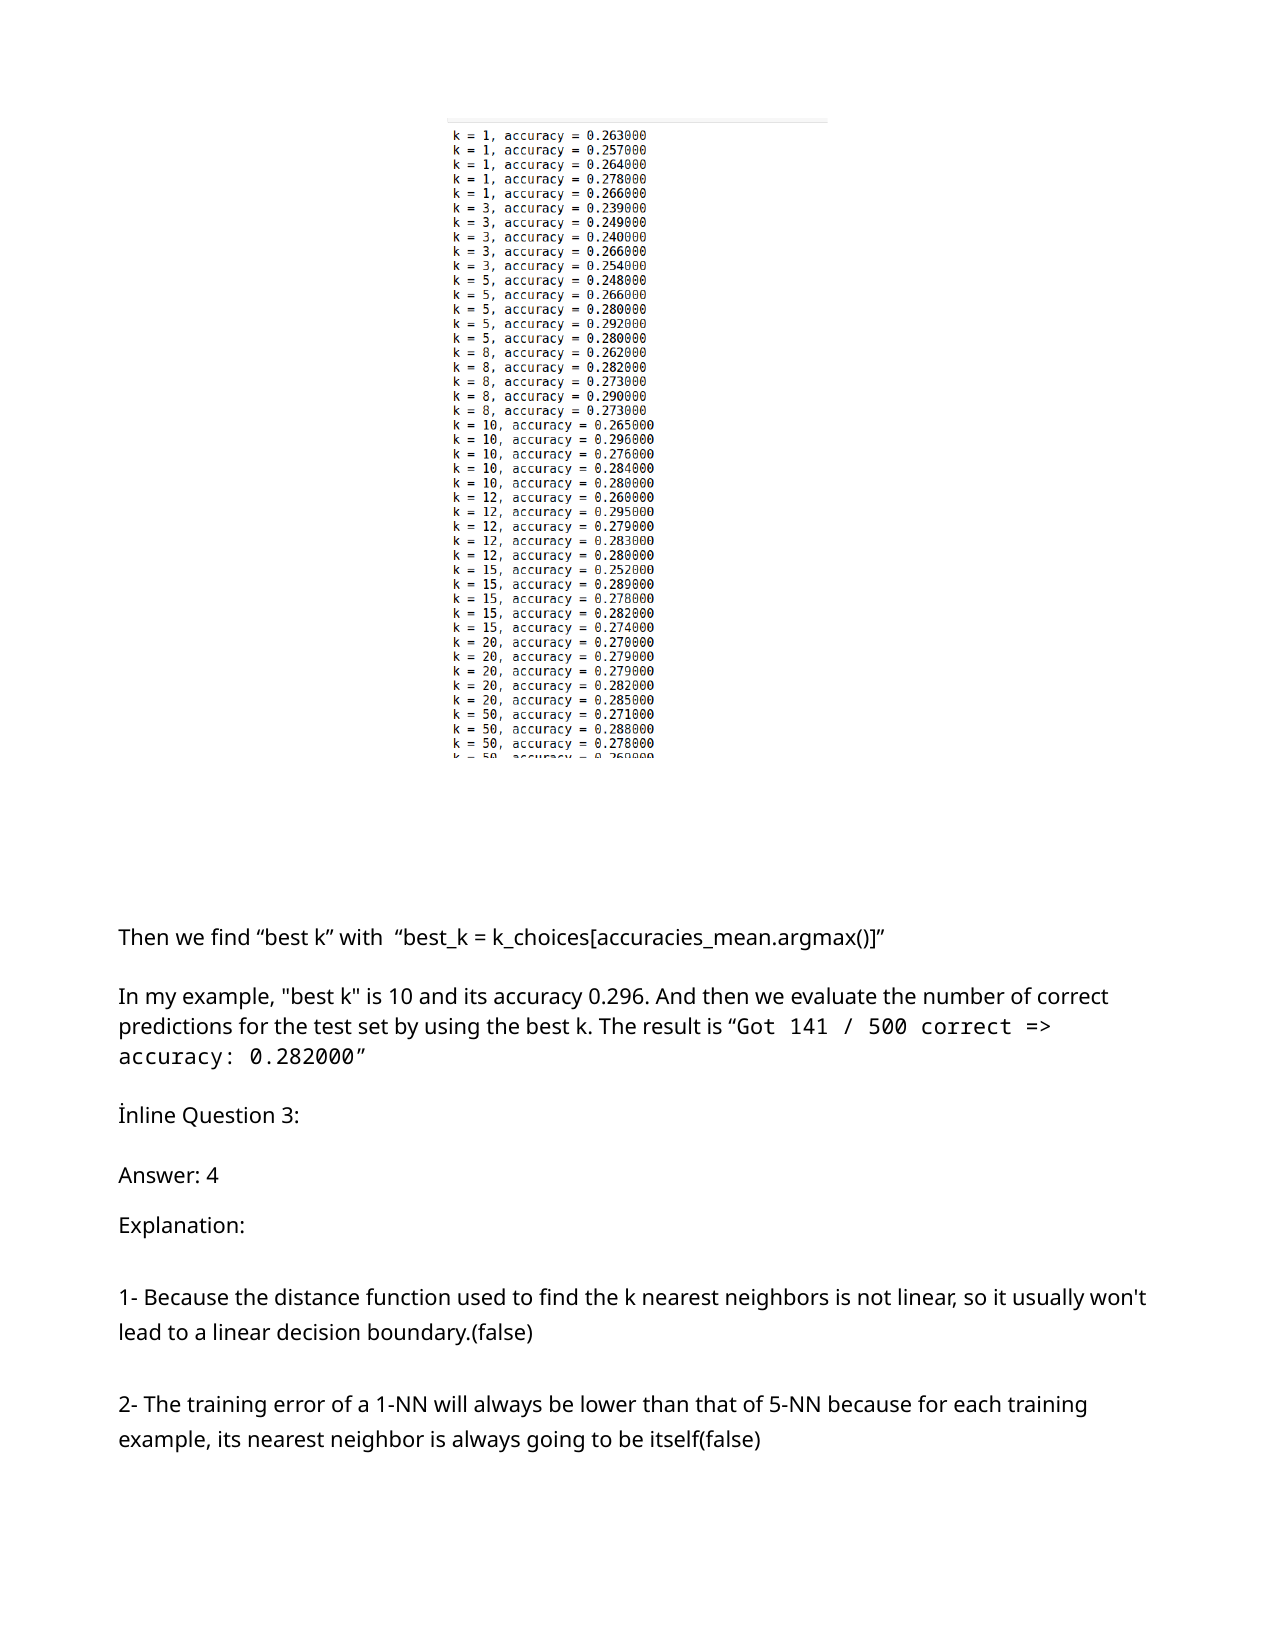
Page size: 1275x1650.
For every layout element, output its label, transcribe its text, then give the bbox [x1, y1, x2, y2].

text Answer: 4 [118, 1160, 1157, 1189]
text 1- Because the distance function used to find the k nearest neighbors is not linear, so it usually won't lead to a linear decision boundary.(false) [118, 1282, 1157, 1347]
text Explanation: [118, 1210, 1157, 1240]
text In my example, "best k" is 10 and its accuracy 0.296. And then we evaluate the number of correct predictions for the test set by using the best k. The result is “Got 141 / 500 correct => accuracy: 0.282000” [118, 981, 1157, 1070]
text Then we find “best k” with “best_k = k_choices[accuracies_mean.argmax()]” [118, 921, 1157, 951]
text İnline Question 3: [118, 1100, 1157, 1130]
text 2- The training error of a 1-NN will always be lower than that of 5-NN because for each training example, its nearest neighbor is always going to be itself(false) [118, 1389, 1157, 1454]
